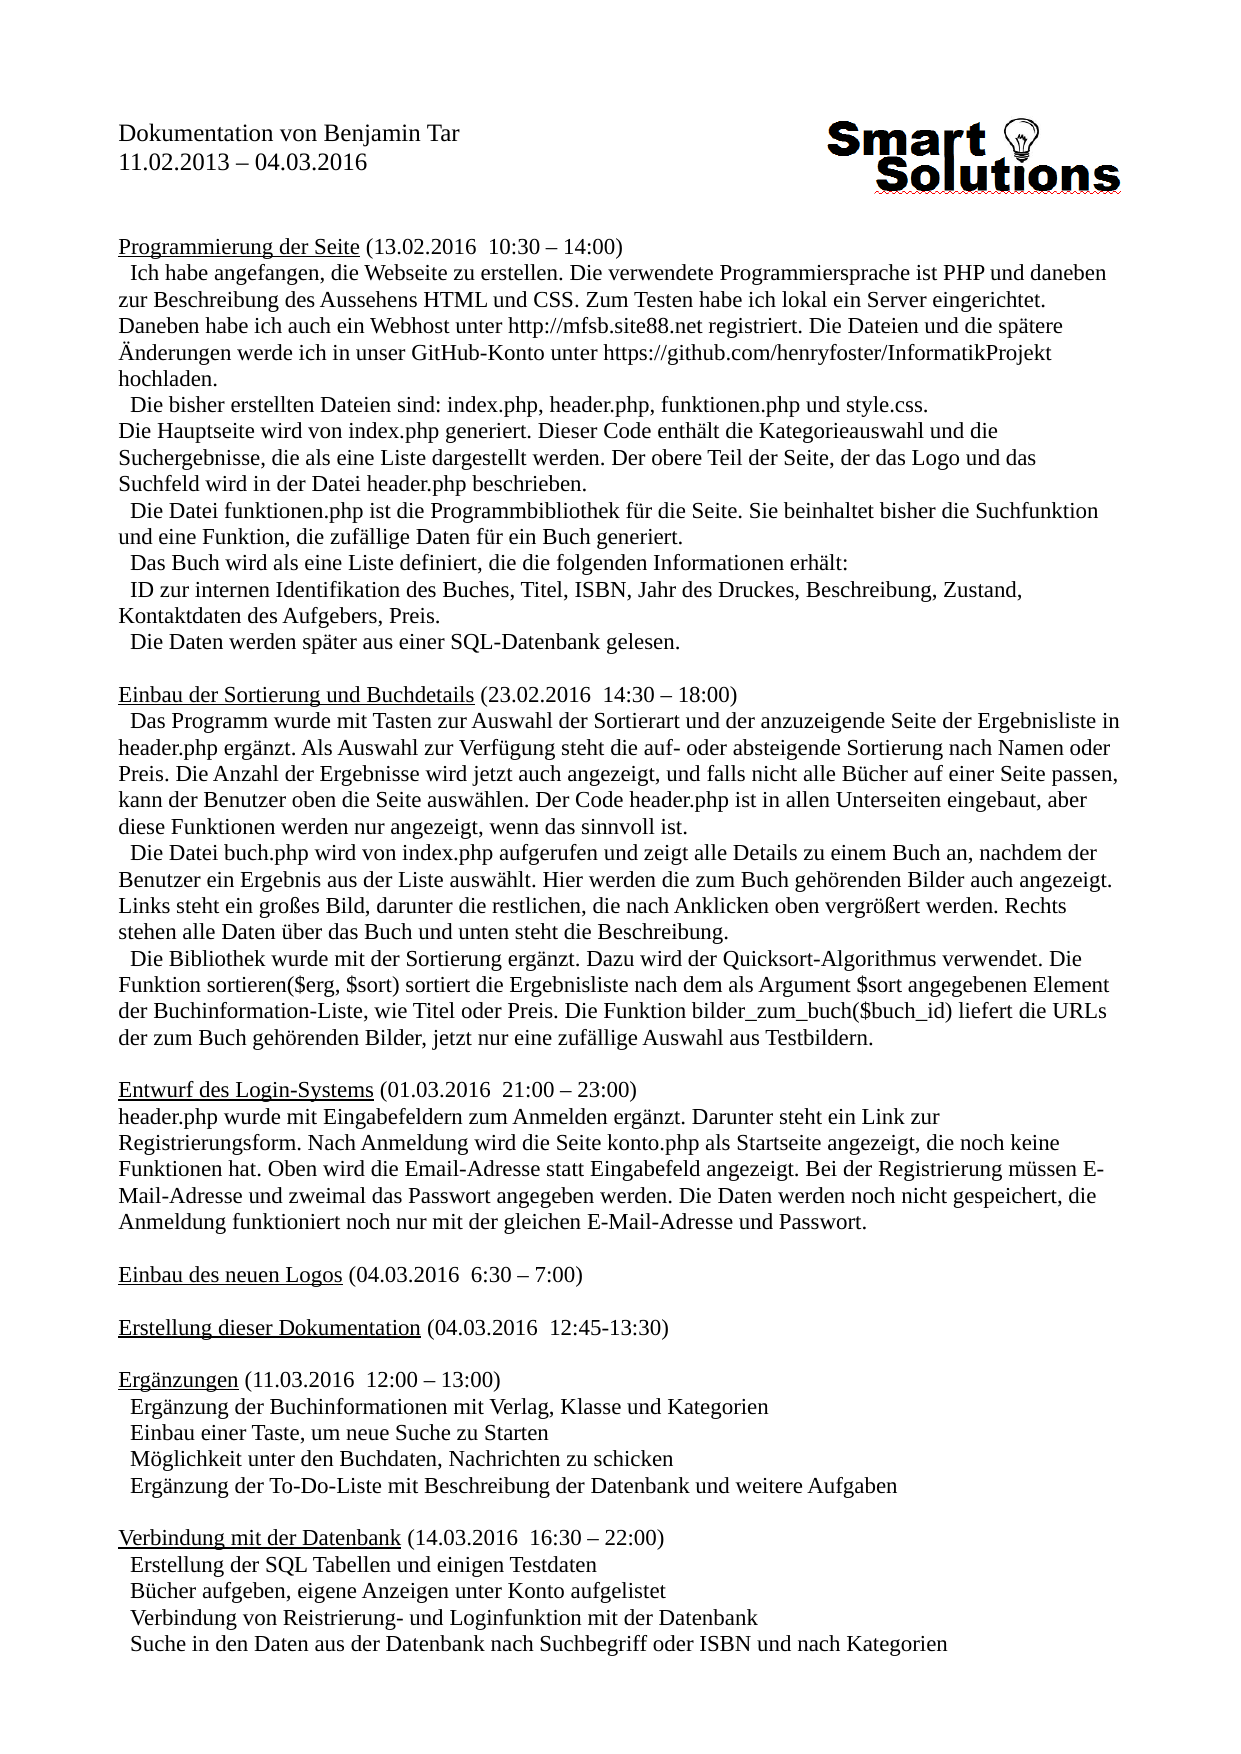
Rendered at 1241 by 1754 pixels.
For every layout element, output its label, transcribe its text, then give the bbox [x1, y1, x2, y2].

text Erstellung dieser Dokumentation (04.03.2016 12:45-13:30) [118, 1314, 1122, 1340]
text Die Bibliothek wurde mit der Sortierung ergänzt. Dazu wird der Quicksort-Algorithmus verwendet. Die Funktion sortieren($erg, $sort) sortiert die Ergebnisliste nach dem als Argument $sort angegebenen Element der Buchinformation-Liste, wie Titel oder Preis. Die Funktion bilder_zum_buch($buch_id) liefert die URLs der zum Buch gehörenden Bilder, jetzt nur eine zufällige Auswahl aus Testbildern. [118, 945, 1122, 1050]
text Einbau des neuen Logos (04.03.2016 6:30 – 7:00) [118, 1261, 1122, 1287]
text Die bisher erstellten Dateien sind: index.php, header.php, funktionen.php und style.css. Die Hauptseite wird von index.php generiert. Dieser Code enthält die Kategorieauswahl und die Suchergebnisse, die als eine Liste dargestellt werden. Der obere Teil der Seite, der das Logo und das Suchfeld wird in der Datei header.php beschrieben. [118, 391, 1122, 497]
text Dokumentation von Benjamin Tar [118, 118, 818, 147]
text Ergänzung der Buchinformationen mit Verlag, Klasse und Kategorien [118, 1393, 1122, 1419]
text 11.02.2013 – 04.03.2016 [118, 147, 818, 176]
text Einbau der Sortierung und Buchdetails (23.02.2016 14:30 – 18:00) [118, 681, 1122, 707]
text Erstellung der SQL Tabellen und einigen Testdaten [118, 1551, 1122, 1577]
text Möglichkeit unter den Buchdaten, Nachrichten zu schicken [118, 1445, 1122, 1472]
text Das Programm wurde mit Tasten zur Auswahl der Sortierart und der anzuzeigende Seite der Ergebnisliste in header.php ergänzt. Als Auswahl zur Verfügung steht die auf- oder absteigende Sortierung nach Namen oder Preis. Die Anzahl der Ergebnisse wird jetzt auch angezeigt, und falls nicht alle Bücher auf einer Seite passen, kann der Benutzer oben die Seite auswählen. Der Code header.php ist in allen Unterseiten eingebaut, aber diese Funktionen werden nur angezeigt, wenn das sinnvoll ist. [118, 707, 1122, 839]
text Programmierung der Seite (13.02.2016 10:30 – 14:00) [118, 233, 1122, 259]
text Suche in den Daten aus der Datenbank nach Suchbegriff oder ISBN und nach Kategorien [118, 1630, 1122, 1656]
text Entwurf des Login-Systems (01.03.2016 21:00 – 23:00) [118, 1076, 1122, 1103]
text Die Datei funktionen.php ist die Programmbibliothek für die Seite. Sie beinhaltet bisher die Suchfunktion und eine Funktion, die zufällige Daten für ein Buch generiert. [118, 497, 1122, 549]
text header.php wurde mit Eingabefeldern zum Anmelden ergänzt. Darunter steht ein Link zur Registrierungsform. Nach Anmeldung wird die Seite konto.php als Startseite angezeigt, die noch keine Funktionen hat. Oben wird die Email-Adresse statt Eingabefeld angezeigt. Bei der Registrierung müssen E-Mail-Adresse und zweimal das Passwort angegeben werden. Die Daten werden noch nicht gespeichert, die Anmeldung funktioniert noch nur mit der gleichen E-Mail-Adresse und Passwort. [118, 1103, 1122, 1234]
text Bücher aufgeben, eigene Anzeigen unter Konto aufgelistet [118, 1577, 1122, 1603]
text Verbindung mit der Datenbank (14.03.2016 16:30 – 22:00) [118, 1524, 1122, 1551]
text Verbindung von Reistrierung- und Loginfunktion mit der Datenbank [118, 1603, 1122, 1630]
text Ergänzung der To-Do-Liste mit Beschreibung der Datenbank und weitere Aufgaben [118, 1472, 1122, 1498]
text Die Daten werden später aus einer SQL-Datenbank gelesen. [118, 628, 1122, 655]
text Das Buch wird als eine Liste definiert, die die folgenden Informationen erhält: [118, 549, 1122, 576]
text Die Datei buch.php wird von index.php aufgerufen und zeigt alle Details zu einem Buch an, nachdem der Benutzer ein Ergebnis aus der Liste auswählt. Hier werden die zum Buch gehörenden Bilder auch angezeigt. Links steht ein großes Bild, darunter die restlichen, die nach Anklicken oben vergrößert werden. Rechts stehen alle Daten über das Buch und unten steht die Beschreibung. [118, 839, 1122, 945]
picture [818, 97, 1141, 217]
text Ergänzungen (11.03.2016 12:00 – 13:00) [118, 1366, 1122, 1393]
text Einbau einer Taste, um neue Suche zu Starten [118, 1419, 1122, 1445]
text ID zur internen Identifikation des Buches, Titel, ISBN, Jahr des Druckes, Beschreibung, Zustand, Kontaktdaten des Aufgebers, Preis. [118, 576, 1122, 628]
text Ich habe angefangen, die Webseite zu erstellen. Die verwendete Programmiersprache ist PHP und daneben zur Beschreibung des Aussehens HTML und CSS. Zum Testen habe ich lokal ein Server eingerichtet. Daneben habe ich auch ein Webhost unter http://mfsb.site88.net registriert. Die Dateien und die spätere Änderungen werde ich in unser GitHub-Konto unter https://github.com/henryfoster/InformatikProjekt hochladen. [118, 259, 1122, 391]
